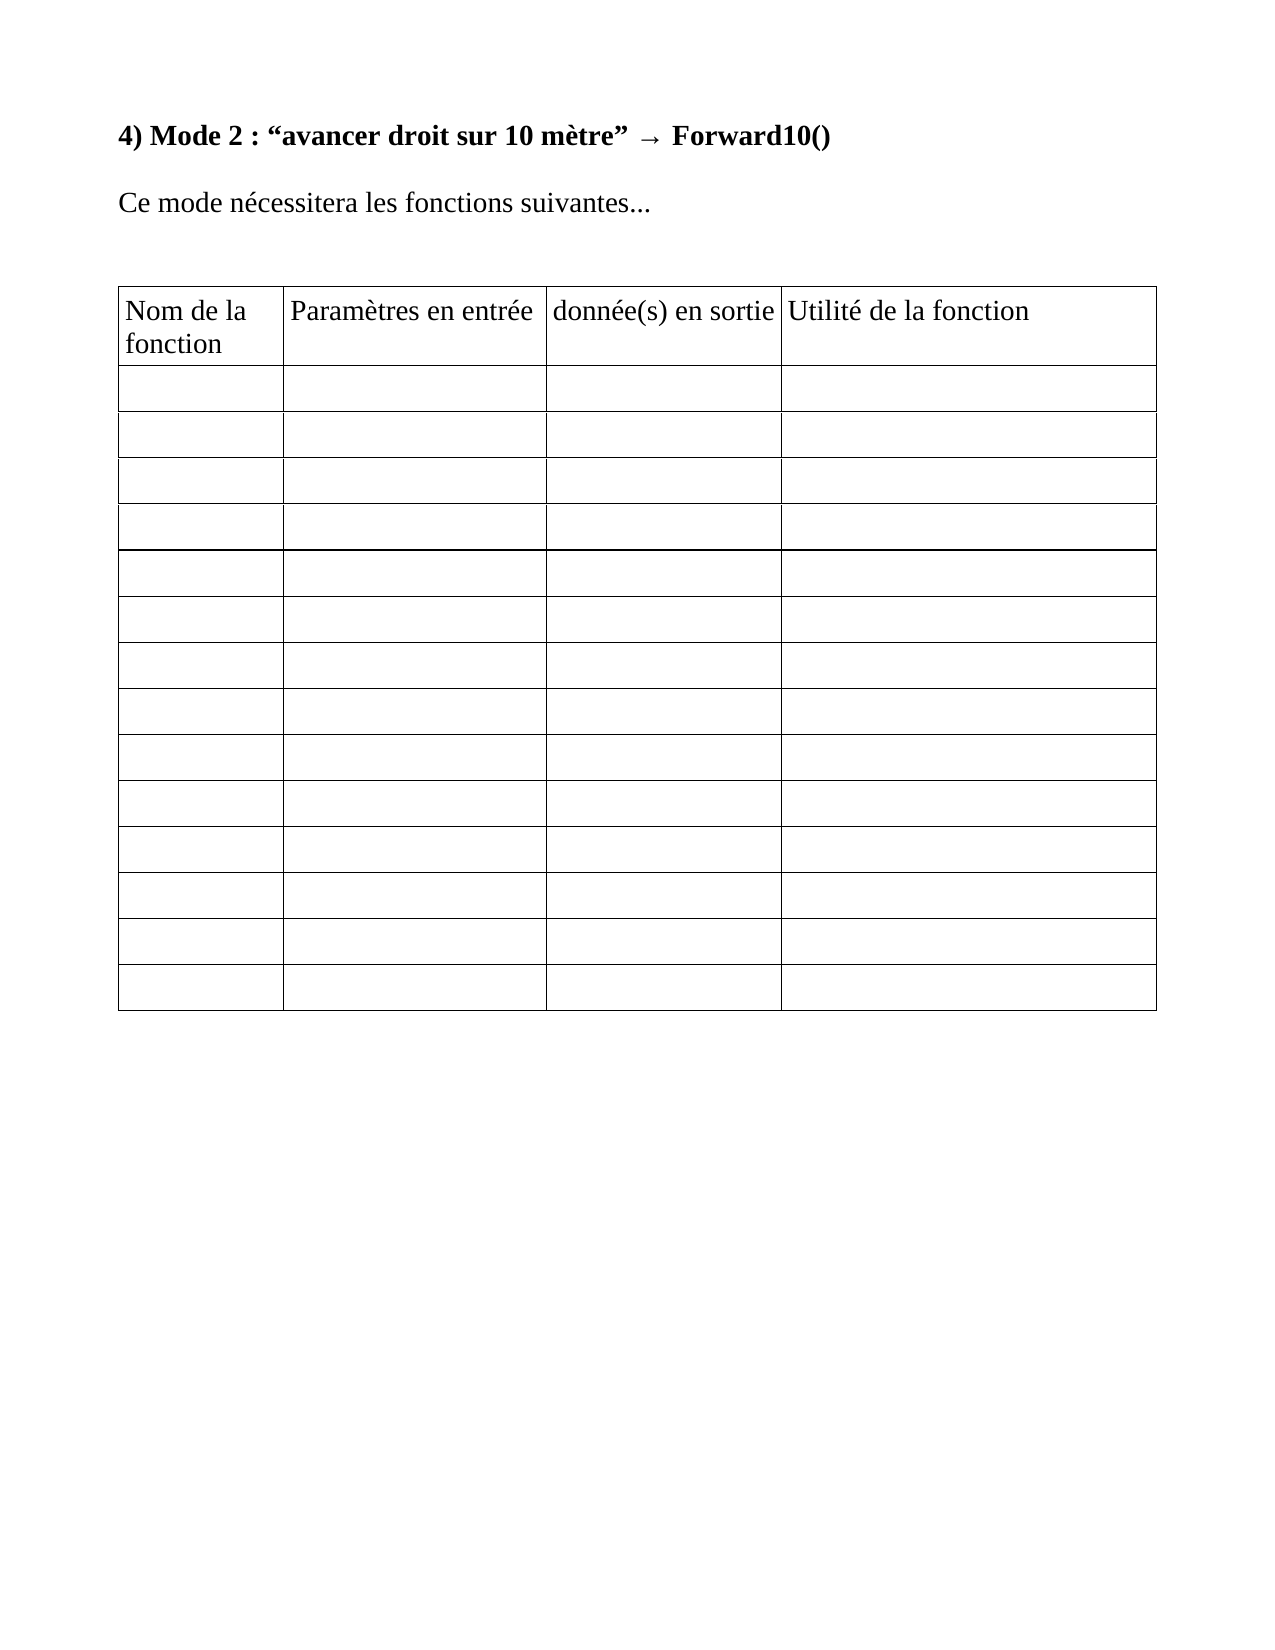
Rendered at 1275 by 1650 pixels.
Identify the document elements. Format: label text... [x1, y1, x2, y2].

table_cell [284, 965, 546, 1010]
text 4) Mode 2 : “avancer droit sur 10 mètre” → Forward10() [118, 118, 1157, 152]
table_header Paramètres en entrée [284, 287, 546, 365]
table_cell [284, 366, 546, 411]
table_cell [284, 505, 546, 549]
table_cell [547, 873, 781, 918]
table_cell [782, 643, 1156, 688]
table_header Nom de la fonction [119, 287, 283, 365]
table_cell [284, 551, 546, 596]
table_cell [284, 735, 546, 780]
table_cell [284, 873, 546, 918]
table_cell [782, 505, 1156, 549]
table_cell [782, 827, 1156, 872]
table_cell [547, 827, 781, 872]
table_cell [119, 965, 283, 1010]
table_cell [119, 643, 283, 688]
table_header donnée(s) en sortie [547, 287, 781, 365]
table_cell [782, 413, 1156, 457]
table_header Utilité de la fonction [782, 287, 1156, 365]
table_cell [119, 459, 283, 503]
table_cell [547, 965, 781, 1010]
table_cell [119, 505, 283, 549]
table_cell [547, 643, 781, 688]
table_cell [782, 873, 1156, 918]
table_cell [284, 781, 546, 826]
table_cell [119, 366, 283, 411]
table_cell [547, 459, 781, 503]
table_cell [284, 643, 546, 688]
table_cell [547, 781, 781, 826]
table_cell [782, 689, 1156, 734]
table_cell [547, 505, 781, 549]
table_cell [782, 366, 1156, 411]
table_cell [119, 597, 283, 642]
table_cell [284, 919, 546, 964]
table_cell [547, 689, 781, 734]
table_cell [782, 597, 1156, 642]
table_cell [119, 873, 283, 918]
table_cell [782, 781, 1156, 826]
table_cell [547, 551, 781, 596]
table_cell [119, 551, 283, 596]
text Ce mode nécessitera les fonctions suivantes... [118, 185, 1157, 219]
table_cell [782, 965, 1156, 1010]
table_cell [119, 689, 283, 734]
table_cell [782, 919, 1156, 964]
table_cell [547, 735, 781, 780]
table_cell [284, 459, 546, 503]
table_cell [119, 919, 283, 964]
table_cell [119, 413, 283, 457]
table_cell [119, 735, 283, 780]
table_cell [782, 459, 1156, 503]
table_cell [782, 551, 1156, 596]
table_cell [547, 413, 781, 457]
table_cell [547, 597, 781, 642]
table_cell [284, 827, 546, 872]
table_cell [547, 919, 781, 964]
table_cell [782, 735, 1156, 780]
table_cell [284, 597, 546, 642]
table_cell [284, 689, 546, 734]
table_cell [119, 827, 283, 872]
table_cell [547, 366, 781, 411]
table_cell [284, 413, 546, 457]
table_cell [119, 781, 283, 826]
